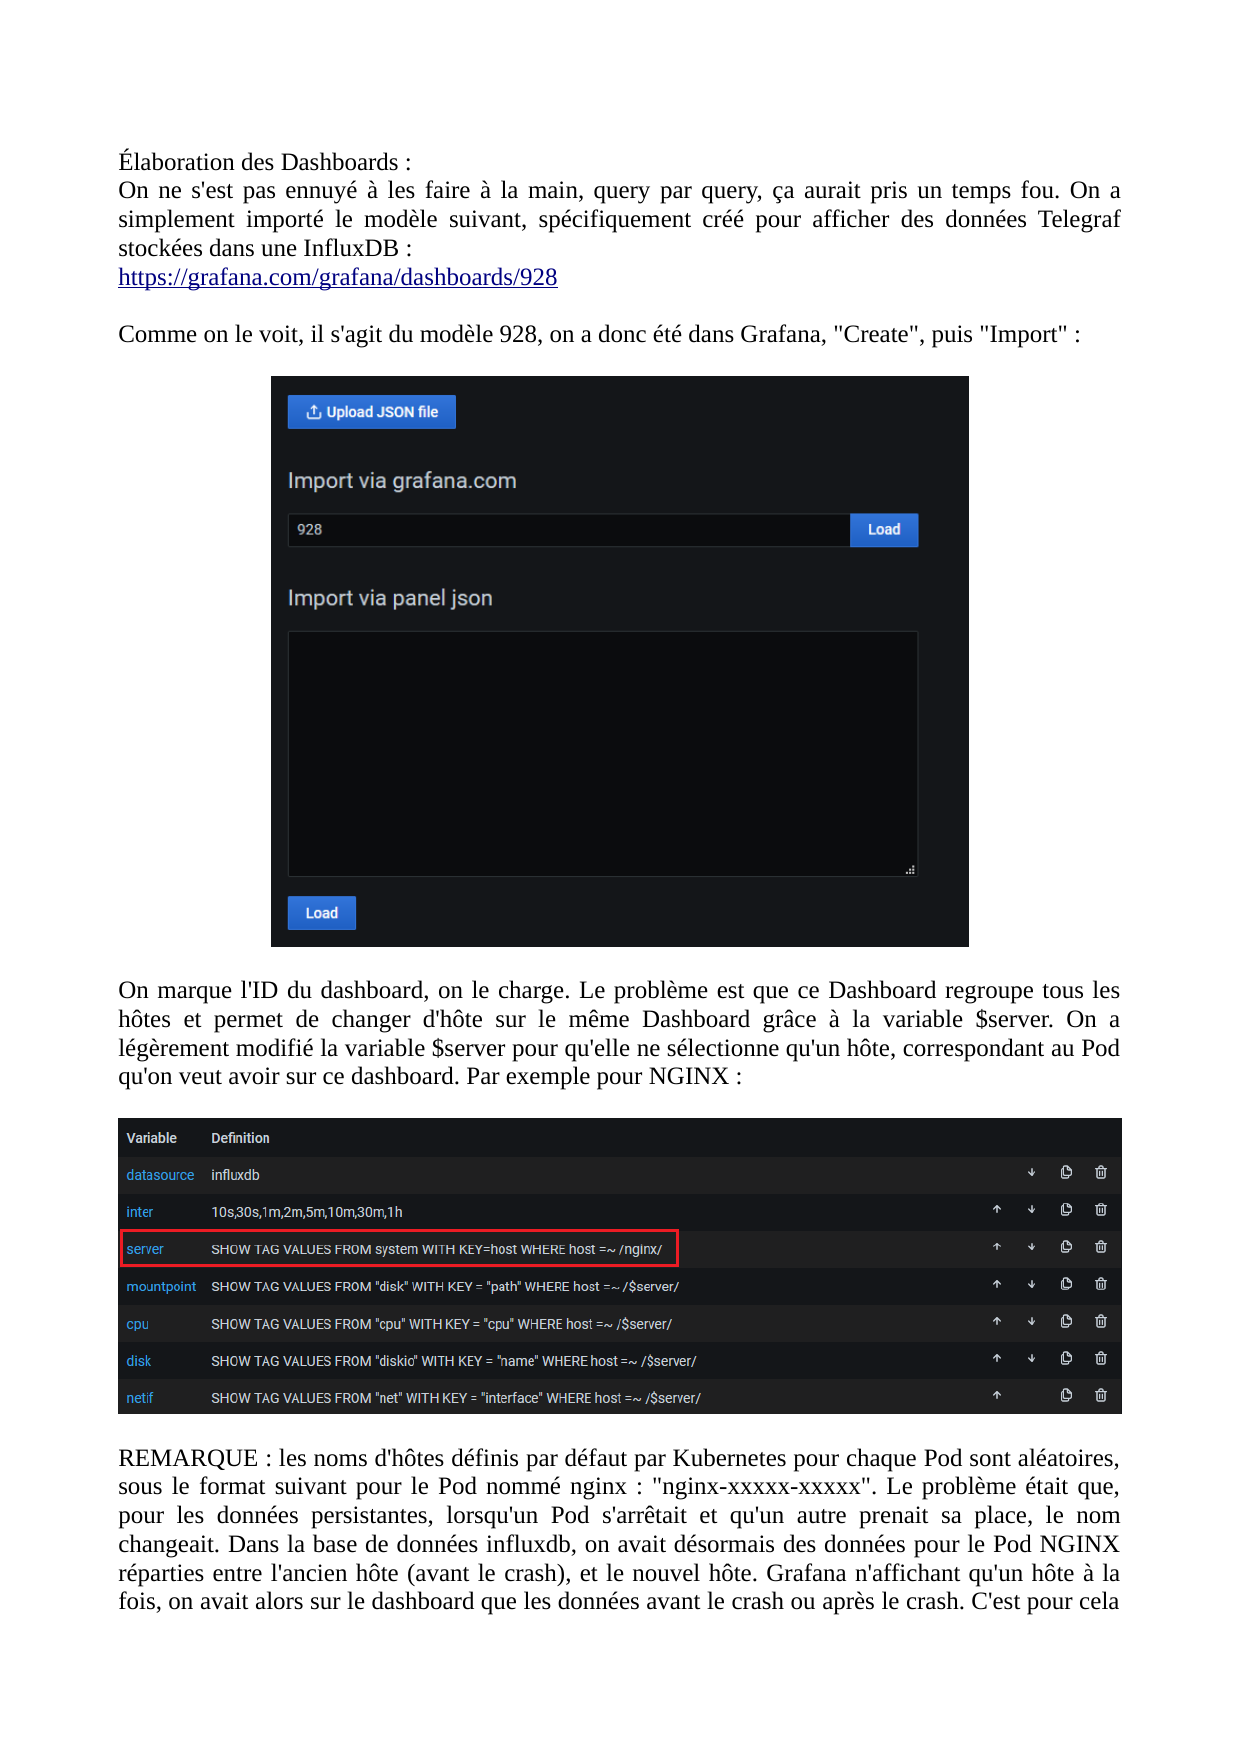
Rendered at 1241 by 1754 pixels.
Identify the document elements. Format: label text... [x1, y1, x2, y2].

text REMARQUE : les noms d'hôtes définis par défaut par Kubernetes pour chaque Pod sont aléatoires, sous le format suivant pour le Pod nommé nginx : "nginx-xxxxx-xxxxx". Le problème était que, pour les données persistantes, lorsqu'un Pod s'arrêtait et qu'un autre prenait sa place, le nom changeait. Dans la base de données influxdb, on avait désormais des données pour le Pod NGINX réparties entre l'ancien hôte (avant le crash), et le nouvel hôte. Grafana n'affichant qu'un hôte à la fois, on avait alors sur le dashboard que les données avant le crash ou après le crash. C'est pour cela [118, 1443, 1122, 1615]
text On marque l'ID du dashboard, on le charge. Le problème est que ce Dashboard regroupe tous les hôtes et permet de changer d'hôte sur le même Dashboard grâce à la variable $server. On a légèrement modifié la variable $server pour qu'elle ne sélectionne qu'un hôte, correspondant au Pod qu'on veut avoir sur ce dashboard. Par exemple pour NGINX : [118, 975, 1122, 1090]
text https://grafana.com/grafana/dashboards/928 [118, 262, 1122, 291]
text Comme on le voit, il s'agit du modèle 928, on a donc été dans Grafana, "Create", puis "Import" : [118, 319, 1122, 348]
text On ne s'est pas ennuyé à les faire à la main, query par query, ça aurait pris un temps fou. On a simplement importé le modèle suivant, spécifiquement créé pour afficher des données Telegraf stockées dans une InfluxDB : [118, 176, 1122, 262]
text Élaboration des Dashboards : [118, 147, 1122, 176]
